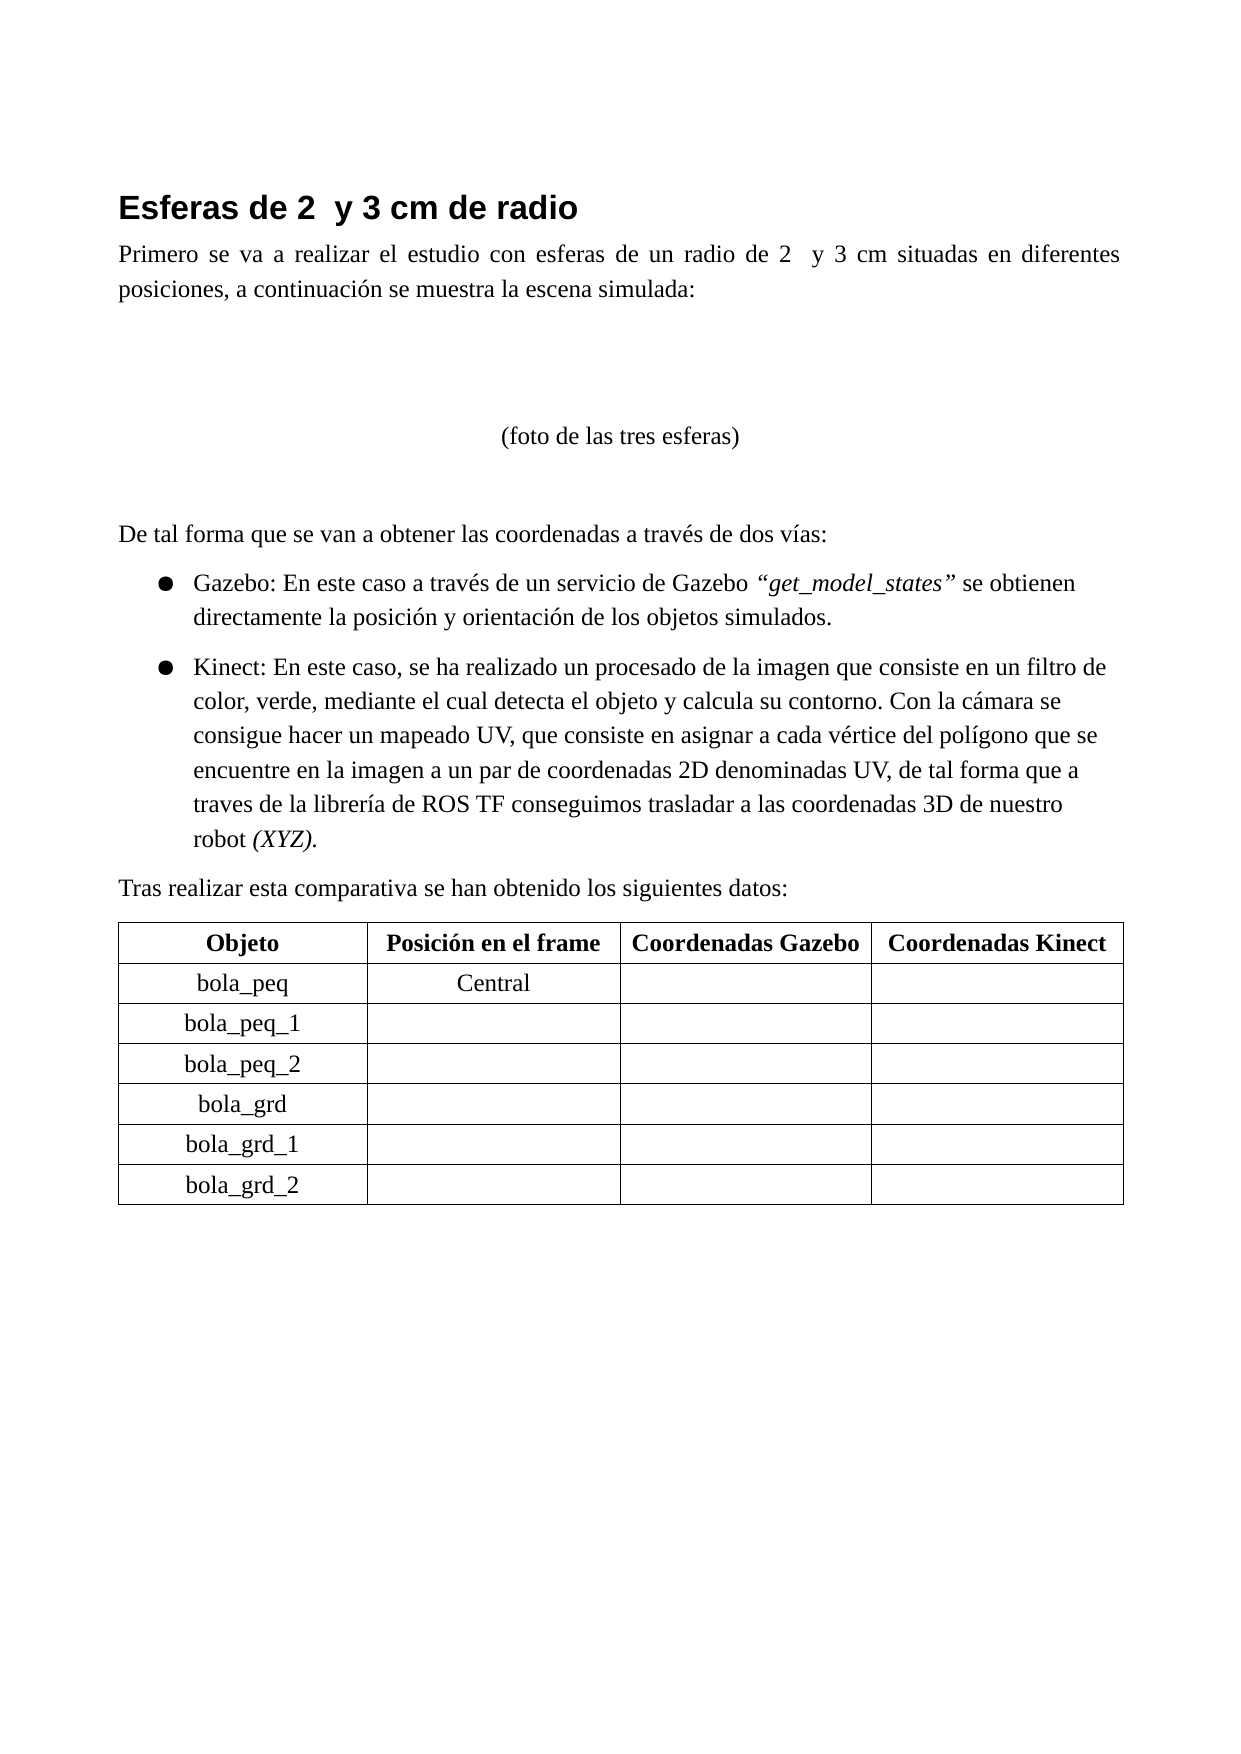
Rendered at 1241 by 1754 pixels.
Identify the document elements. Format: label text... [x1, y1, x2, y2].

table_cell [872, 1125, 1123, 1164]
table_cell [872, 964, 1123, 1003]
table_header Posición en el frame [368, 923, 620, 962]
text Primero se va a realizar el estudio con esferas de un radio de 2 y 3 cm situadas en diferentes posiciones, a continuación se muestra la escena simulada: [118, 239, 1122, 302]
table_cell bola_grd_1 [119, 1125, 367, 1164]
table_cell [621, 1044, 871, 1083]
table_cell Central [368, 964, 620, 1003]
table_cell [872, 1165, 1123, 1204]
table_cell [621, 1125, 871, 1164]
list Kinect: En este caso, se ha realizado un procesado de la imagen que consiste en un filtro de color, verde, mediante el cual detecta el objeto y calcula su contorno. Con la cámara se consigue hacer un mapeado UV, que consiste en asignar a cada vértice del polígono que se encuentre en la imagen a un par de coordenadas 2D denominadas UV, de tal forma que a traves de la librería de ROS TF conseguimos trasladar a las coordenadas 3D de nuestro robot (XYZ). [156, 652, 1122, 853]
table_cell [368, 1004, 620, 1043]
table_cell [368, 1084, 620, 1124]
list Gazebo: En este caso a través de un servicio de Gazebo “get_model_states” se obtienen directamente la posición y orientación de los objetos simulados. [156, 568, 1122, 631]
table_cell [621, 1004, 871, 1043]
table_cell [621, 1084, 871, 1124]
table_cell [368, 1125, 620, 1164]
table_cell [872, 1084, 1123, 1124]
table_cell bola_grd_2 [119, 1165, 367, 1204]
table_header Coordenadas Kinect [872, 923, 1123, 962]
table_cell bola_peq_1 [119, 1004, 367, 1043]
table_cell [368, 1044, 620, 1083]
table_header Coordenadas Gazebo [621, 923, 871, 962]
table_cell bola_grd [119, 1084, 367, 1124]
table_cell bola_peq [119, 964, 367, 1003]
table_cell [368, 1165, 620, 1204]
text Tras realizar esta comparativa se han obtenido los siguientes datos: [118, 873, 1122, 902]
table_cell [621, 964, 871, 1003]
table_header Objeto [119, 923, 367, 962]
text De tal forma que se van a obtener las coordenadas a través de dos vías: [118, 519, 1122, 548]
table_cell [872, 1004, 1123, 1043]
text (foto de las tres esferas) [118, 421, 1122, 449]
table_cell [872, 1044, 1123, 1083]
table_cell [621, 1165, 871, 1204]
table_cell bola_peq_2 [119, 1044, 367, 1083]
subtitle Esferas de 2 y 3 cm de radio [118, 188, 1122, 227]
